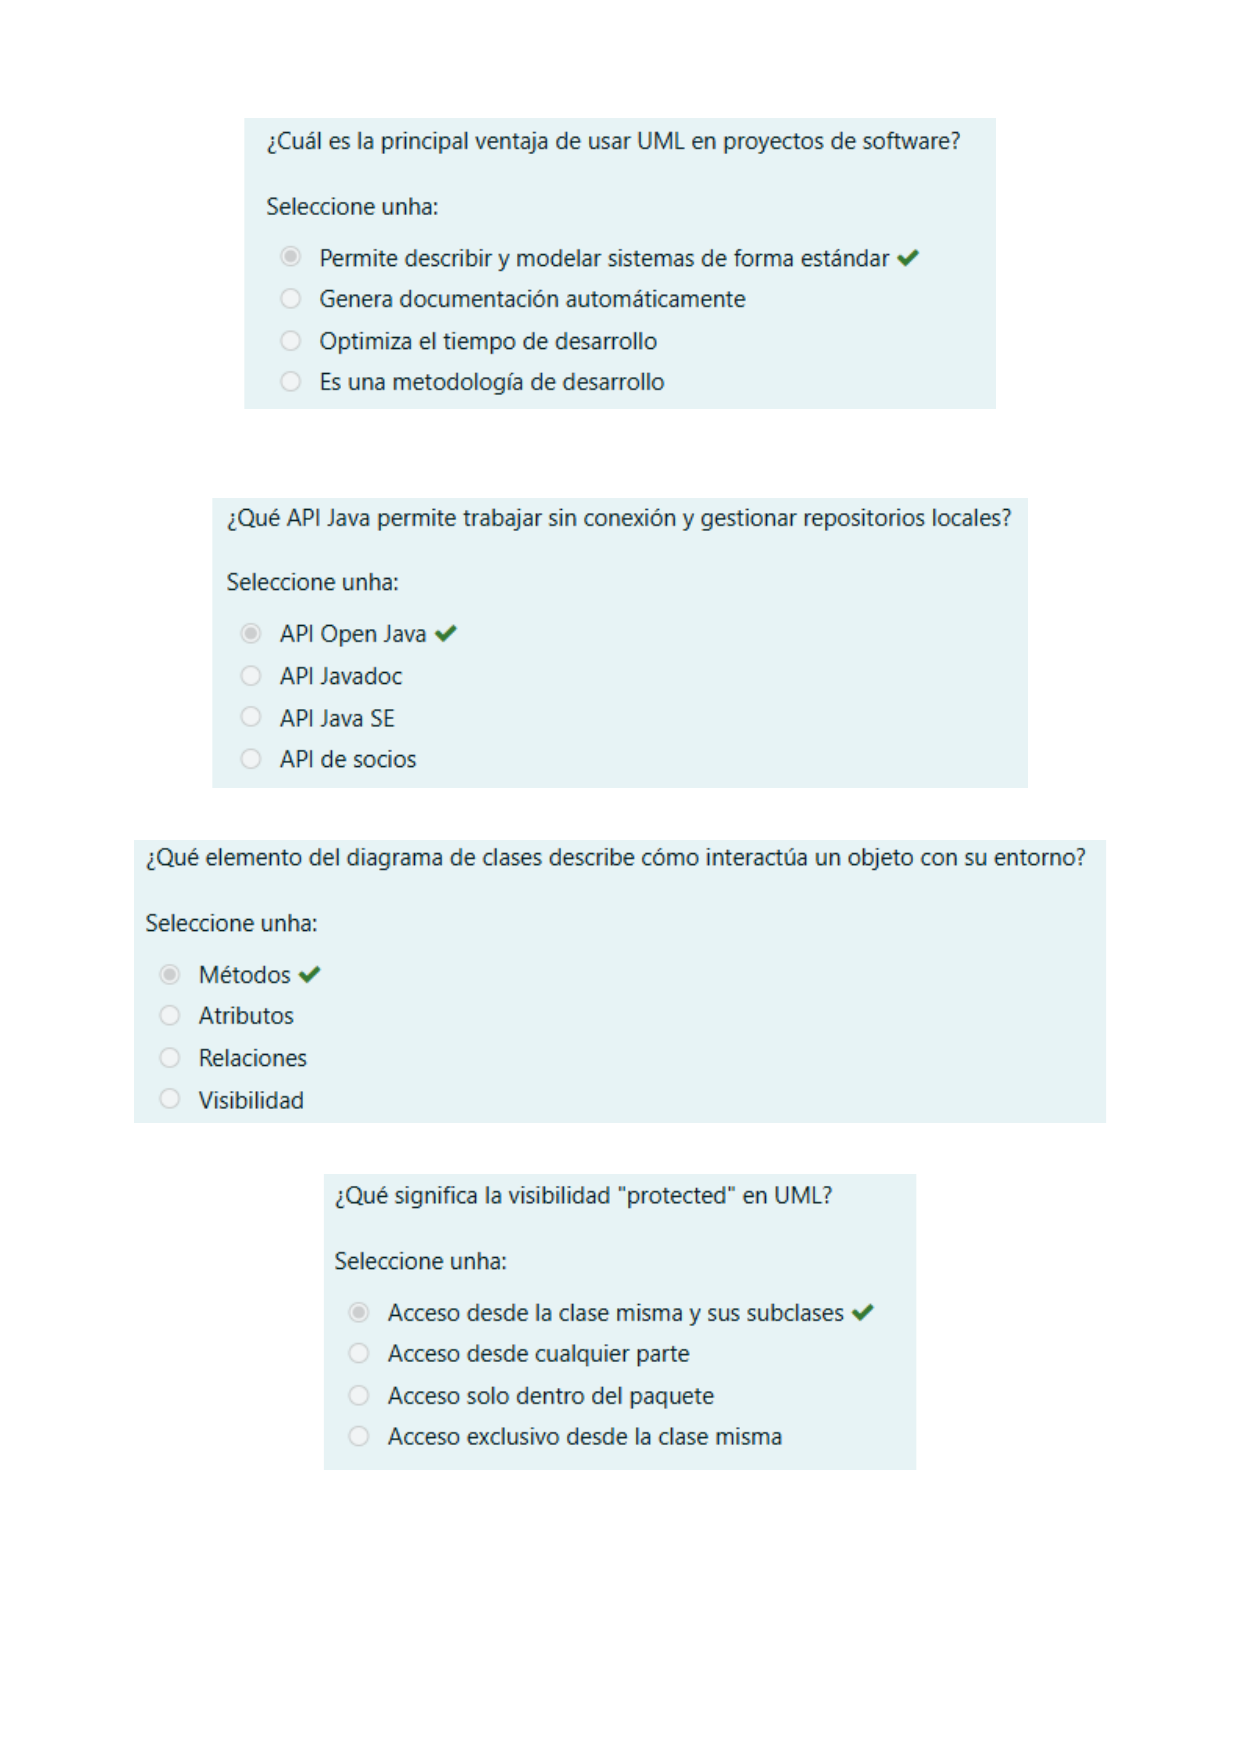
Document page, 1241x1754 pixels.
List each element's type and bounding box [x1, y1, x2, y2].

picture [134, 840, 1107, 1123]
picture [212, 498, 1028, 788]
picture [323, 1174, 917, 1470]
picture [244, 118, 996, 409]
